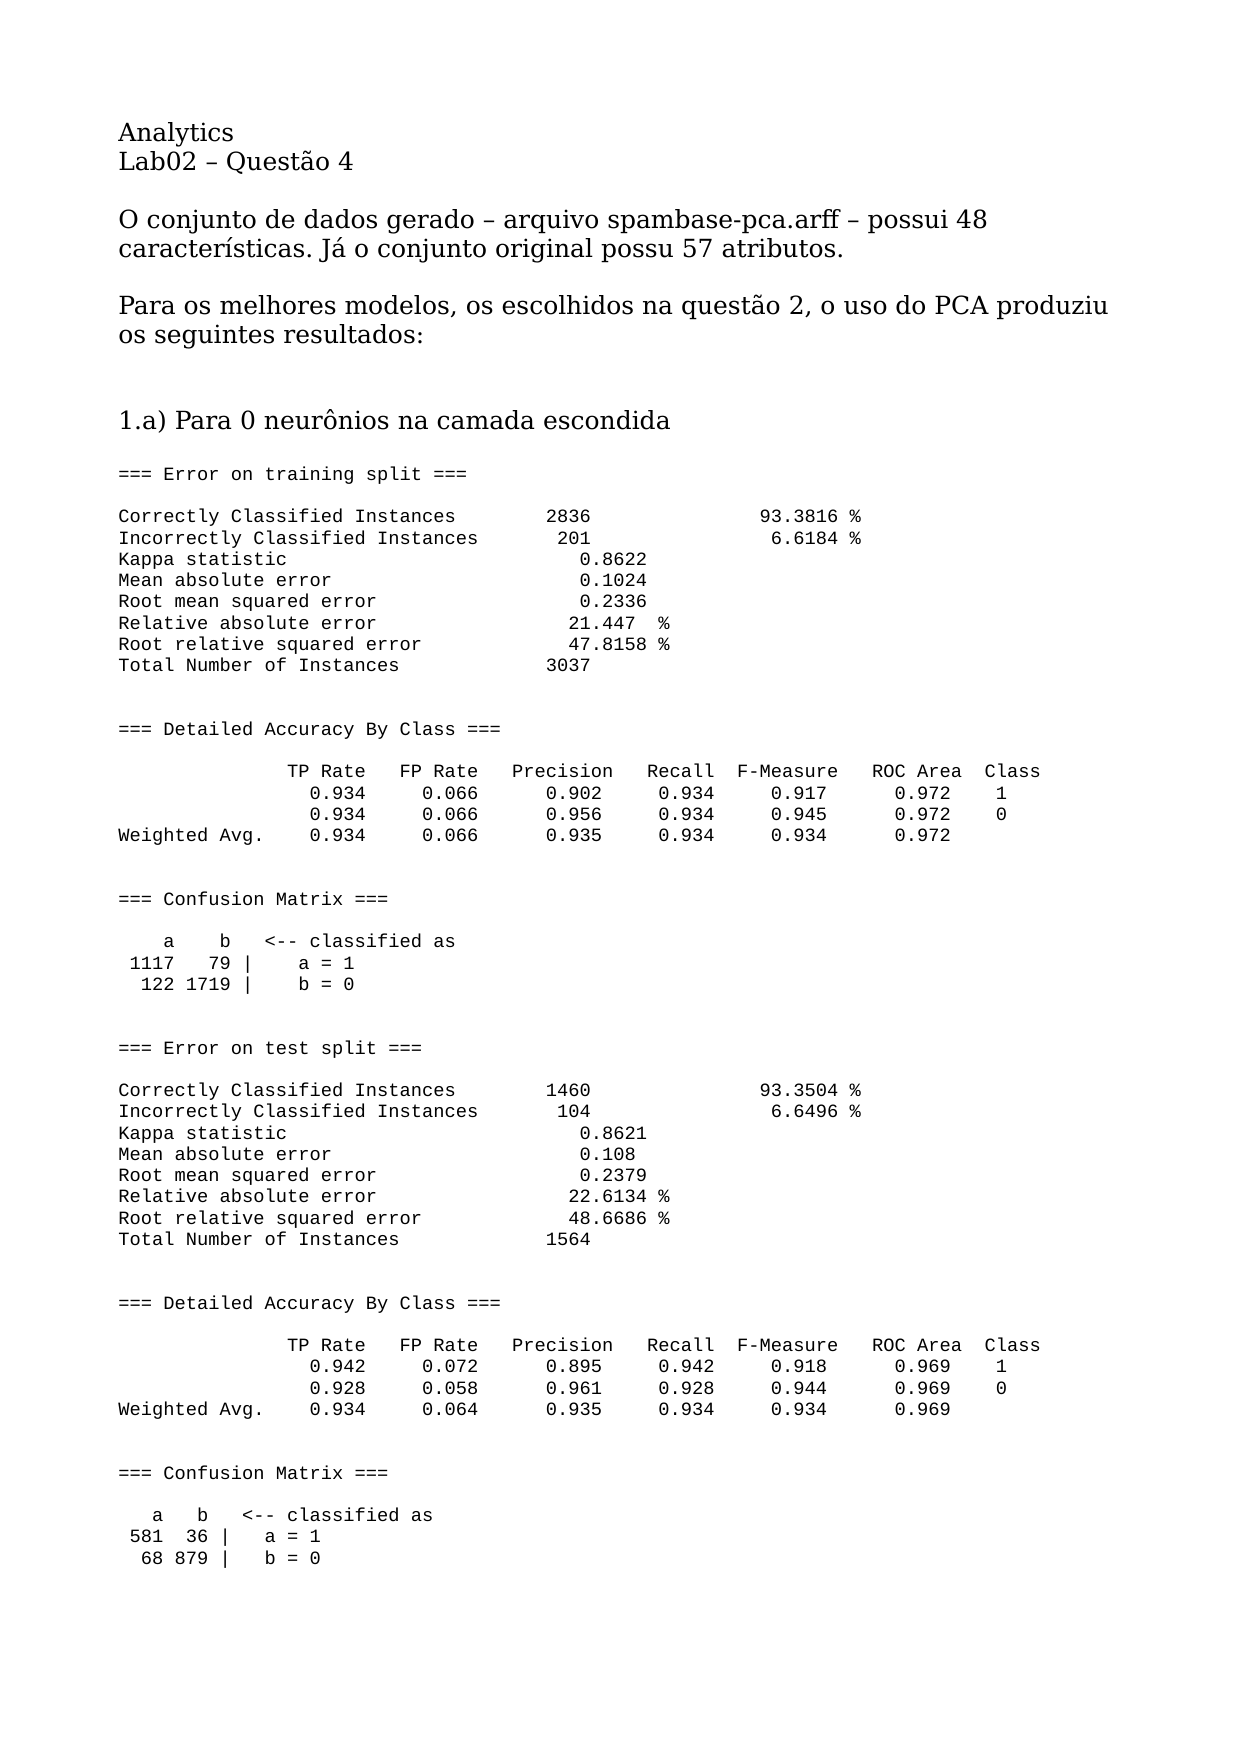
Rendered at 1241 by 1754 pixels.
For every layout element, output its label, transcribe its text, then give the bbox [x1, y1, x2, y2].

text Incorrectly Classified Instances 201 6.6184 % [118, 528, 1122, 550]
text Relative absolute error 21.447 % [118, 613, 1122, 635]
text Total Number of Instances 3037 [118, 656, 1122, 677]
text 0.928 0.058 0.961 0.928 0.944 0.969 0 [118, 1378, 1122, 1400]
text Correctly Classified Instances 2836 93.3816 % [118, 507, 1122, 528]
text Root relative squared error 47.8158 % [118, 635, 1122, 656]
text Mean absolute error 0.108 [118, 1145, 1122, 1166]
text Correctly Classified Instances 1460 93.3504 % [118, 1081, 1122, 1102]
text 0.934 0.066 0.956 0.934 0.945 0.972 0 [118, 805, 1122, 826]
text 122 1719 | b = 0 [118, 975, 1122, 996]
text 581 36 | a = 1 [118, 1527, 1122, 1548]
text === Error on training split === [118, 465, 1122, 486]
text Root mean squared error 0.2336 [118, 592, 1122, 613]
text a b <-- classified as [118, 1506, 1122, 1527]
text === Error on test split === [118, 1038, 1122, 1060]
text 1117 79 | a = 1 [118, 953, 1122, 975]
text Para os melhores modelos, os escolhidos na questão 2, o uso do PCA produziu os seguintes resultados: [118, 291, 1122, 350]
text Analytics [118, 118, 1122, 147]
text 0.934 0.066 0.902 0.934 0.917 0.972 1 [118, 783, 1122, 805]
text Weighted Avg. 0.934 0.066 0.935 0.934 0.934 0.972 [118, 826, 1122, 847]
text === Confusion Matrix === [118, 1463, 1122, 1485]
text Total Number of Instances 1564 [118, 1230, 1122, 1251]
text === Confusion Matrix === [118, 890, 1122, 911]
text a b <-- classified as [118, 932, 1122, 953]
text 1.a) Para 0 neurônios na camada escondida [118, 406, 1122, 436]
text === Detailed Accuracy By Class === [118, 720, 1122, 741]
text === Detailed Accuracy By Class === [118, 1293, 1122, 1315]
text Lab02 – Questão 4 [118, 147, 1122, 176]
text Relative absolute error 22.6134 % [118, 1187, 1122, 1208]
text Mean absolute error 0.1024 [118, 571, 1122, 592]
text Kappa statistic 0.8621 [118, 1123, 1122, 1145]
text TP Rate FP Rate Precision Recall F-Measure ROC Area Class [118, 762, 1122, 783]
text Weighted Avg. 0.934 0.064 0.935 0.934 0.934 0.969 [118, 1400, 1122, 1421]
text O conjunto de dados gerado – arquivo spambase-pca.arff – possui 48 características. Já o conjunto original possu 57 atributos. [118, 205, 1122, 263]
text Incorrectly Classified Instances 104 6.6496 % [118, 1102, 1122, 1123]
text 0.942 0.072 0.895 0.942 0.918 0.969 1 [118, 1357, 1122, 1378]
text Root relative squared error 48.6686 % [118, 1208, 1122, 1230]
text TP Rate FP Rate Precision Recall F-Measure ROC Area Class [118, 1336, 1122, 1357]
text 68 879 | b = 0 [118, 1548, 1122, 1570]
text Kappa statistic 0.8622 [118, 550, 1122, 571]
text Root mean squared error 0.2379 [118, 1166, 1122, 1187]
